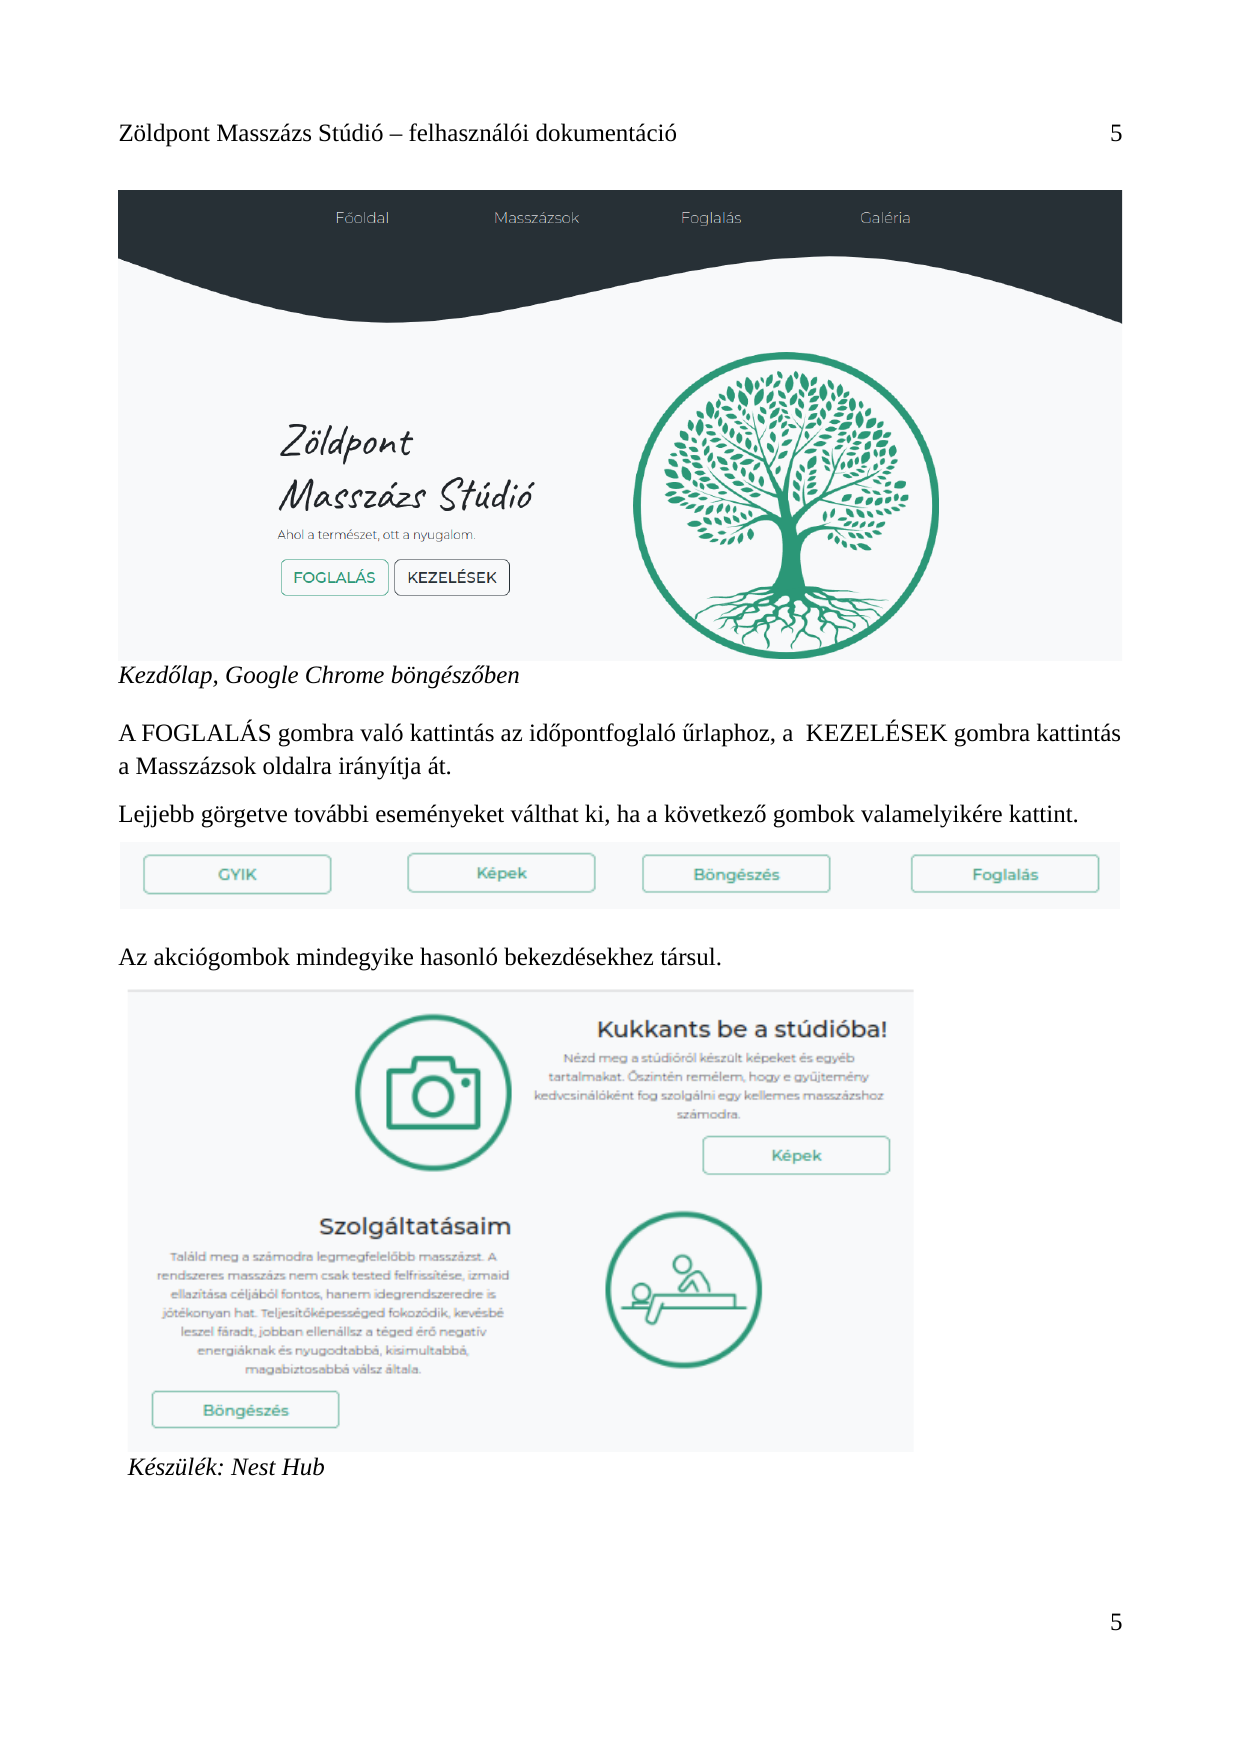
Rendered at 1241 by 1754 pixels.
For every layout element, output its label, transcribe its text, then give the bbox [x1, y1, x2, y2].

picture [120, 842, 1120, 909]
text Kezdőlap, Google Chrome böngészőben [118, 661, 1122, 689]
text Készülék: Nest Hub [128, 1452, 913, 1480]
text Az akciógombok mindegyike hasonló bekezdésekhez társul. [118, 942, 1122, 970]
picture [127, 989, 914, 1452]
picture [118, 190, 1123, 661]
text Lejjebb görgetve további eseményeket válthat ki, ha a következő gombok valamelyikére kattint. [118, 799, 1122, 827]
text A FOGLALÁS gombra való kattintás az időpontfoglaló űrlaphoz, a KEZELÉSEK gombra kattintás a Masszázsok oldalra irányítja át. [118, 718, 1122, 780]
